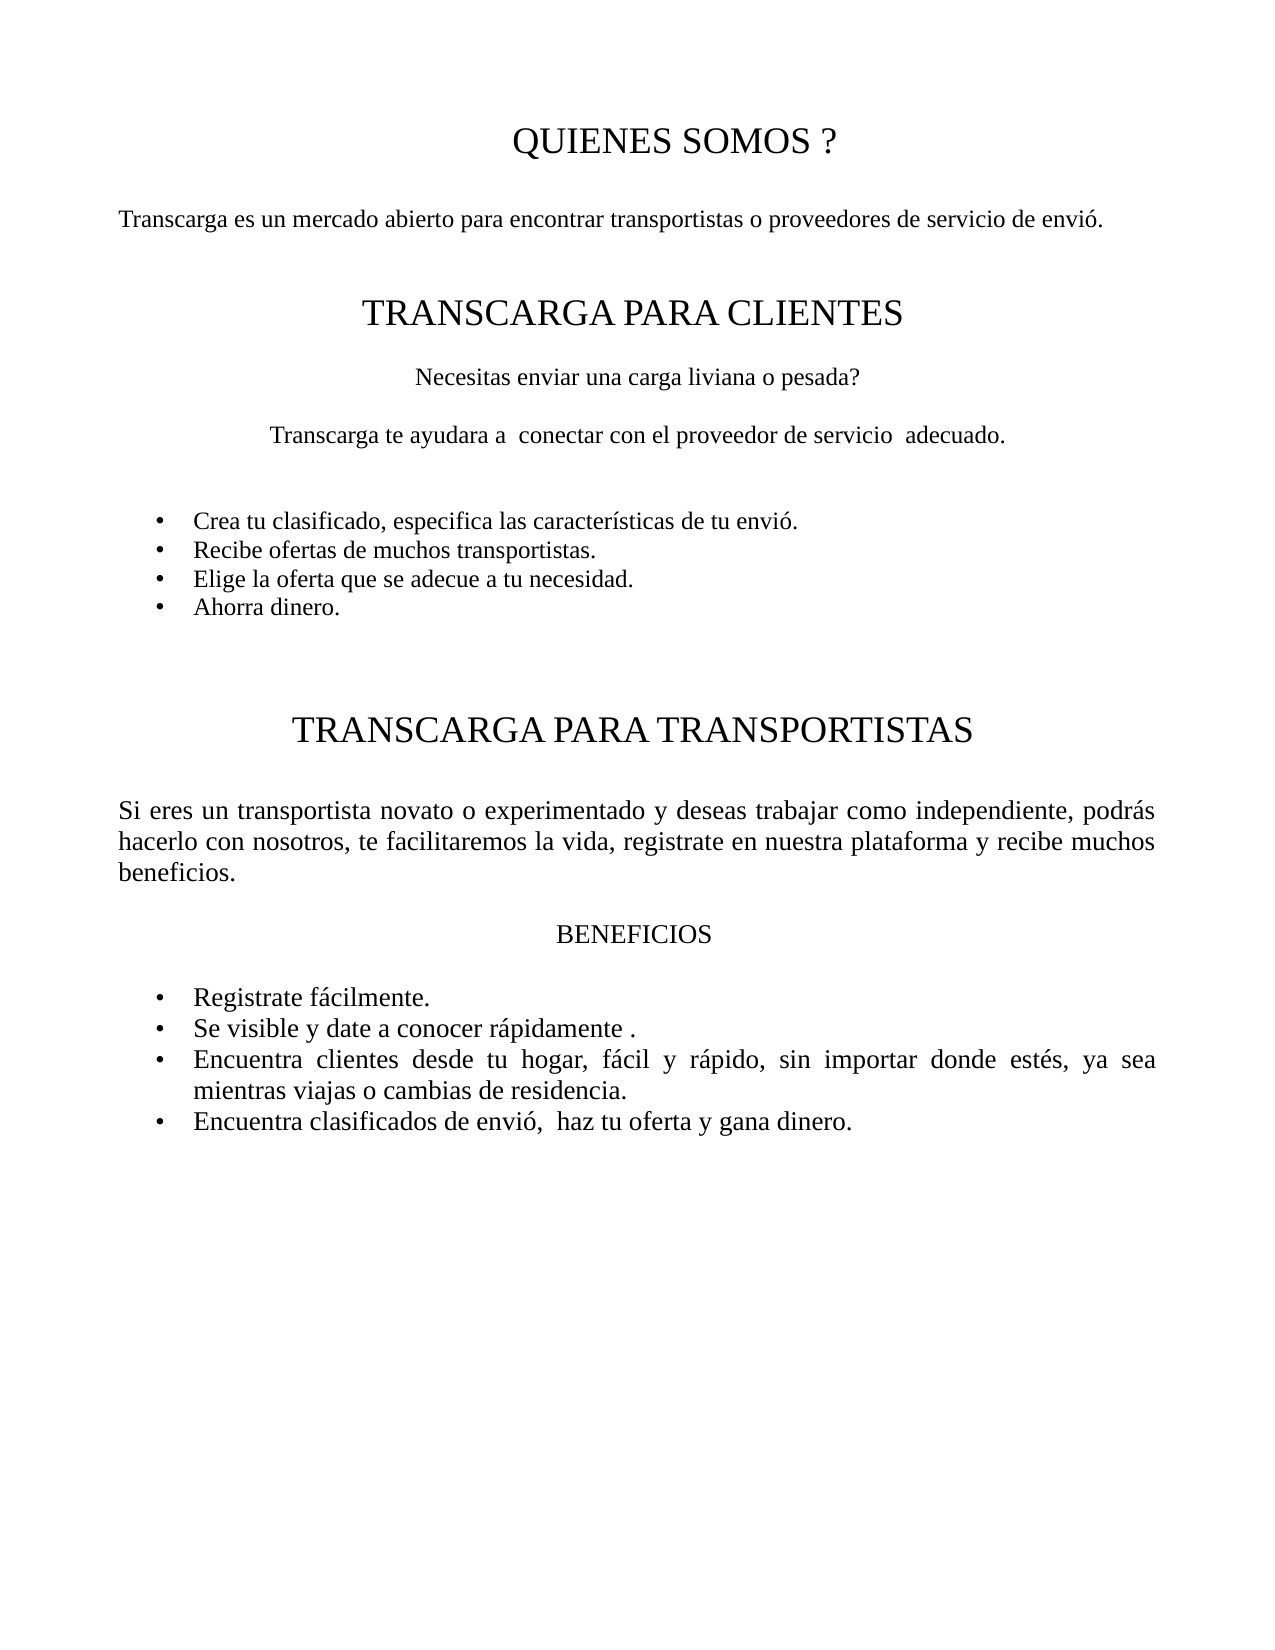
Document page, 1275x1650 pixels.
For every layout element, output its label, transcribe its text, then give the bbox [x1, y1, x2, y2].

text BENEFICIOS [118, 918, 1157, 949]
list Registrate fácilmente. [156, 981, 1157, 1012]
list Recibe ofertas de muchos transportistas. [156, 535, 1157, 564]
text Si eres un transportista novato o experimentado y deseas trabajar como independiente, podrás hacerlo con nosotros, te facilitaremos la vida, registrate en nuestra plataforma y recibe muchos beneficios. [118, 794, 1157, 887]
text TRANSCARGA PARA TRANSPORTISTAS [118, 707, 1157, 751]
text TRANSCARGA PARA CLIENTES [118, 291, 1157, 334]
list Crea tu clasificado, especifica las características de tu envió. [156, 506, 1157, 535]
text Transcarga te ayudara a conectar con el proveedor de servicio adecuado. [118, 420, 1157, 449]
text QUIENES SOMOS ? [118, 118, 1157, 161]
list Encuentra clientes desde tu hogar, fácil y rápido, sin importar donde estés, ya sea mientras viajas o cambias de residencia. [156, 1043, 1157, 1105]
list Encuentra clasificados de envió, haz tu oferta y gana dinero. [156, 1105, 1157, 1136]
text Transcarga es un mercado abierto para encontrar transportistas o proveedores de servicio de envió. [118, 204, 1157, 233]
list Ahorra dinero. [156, 592, 1157, 621]
list Se visible y date a conocer rápidamente . [156, 1012, 1157, 1043]
text Necesitas enviar una carga liviana o pesada? [118, 362, 1157, 391]
list Elige la oferta que se adecue a tu necesidad. [156, 564, 1157, 592]
